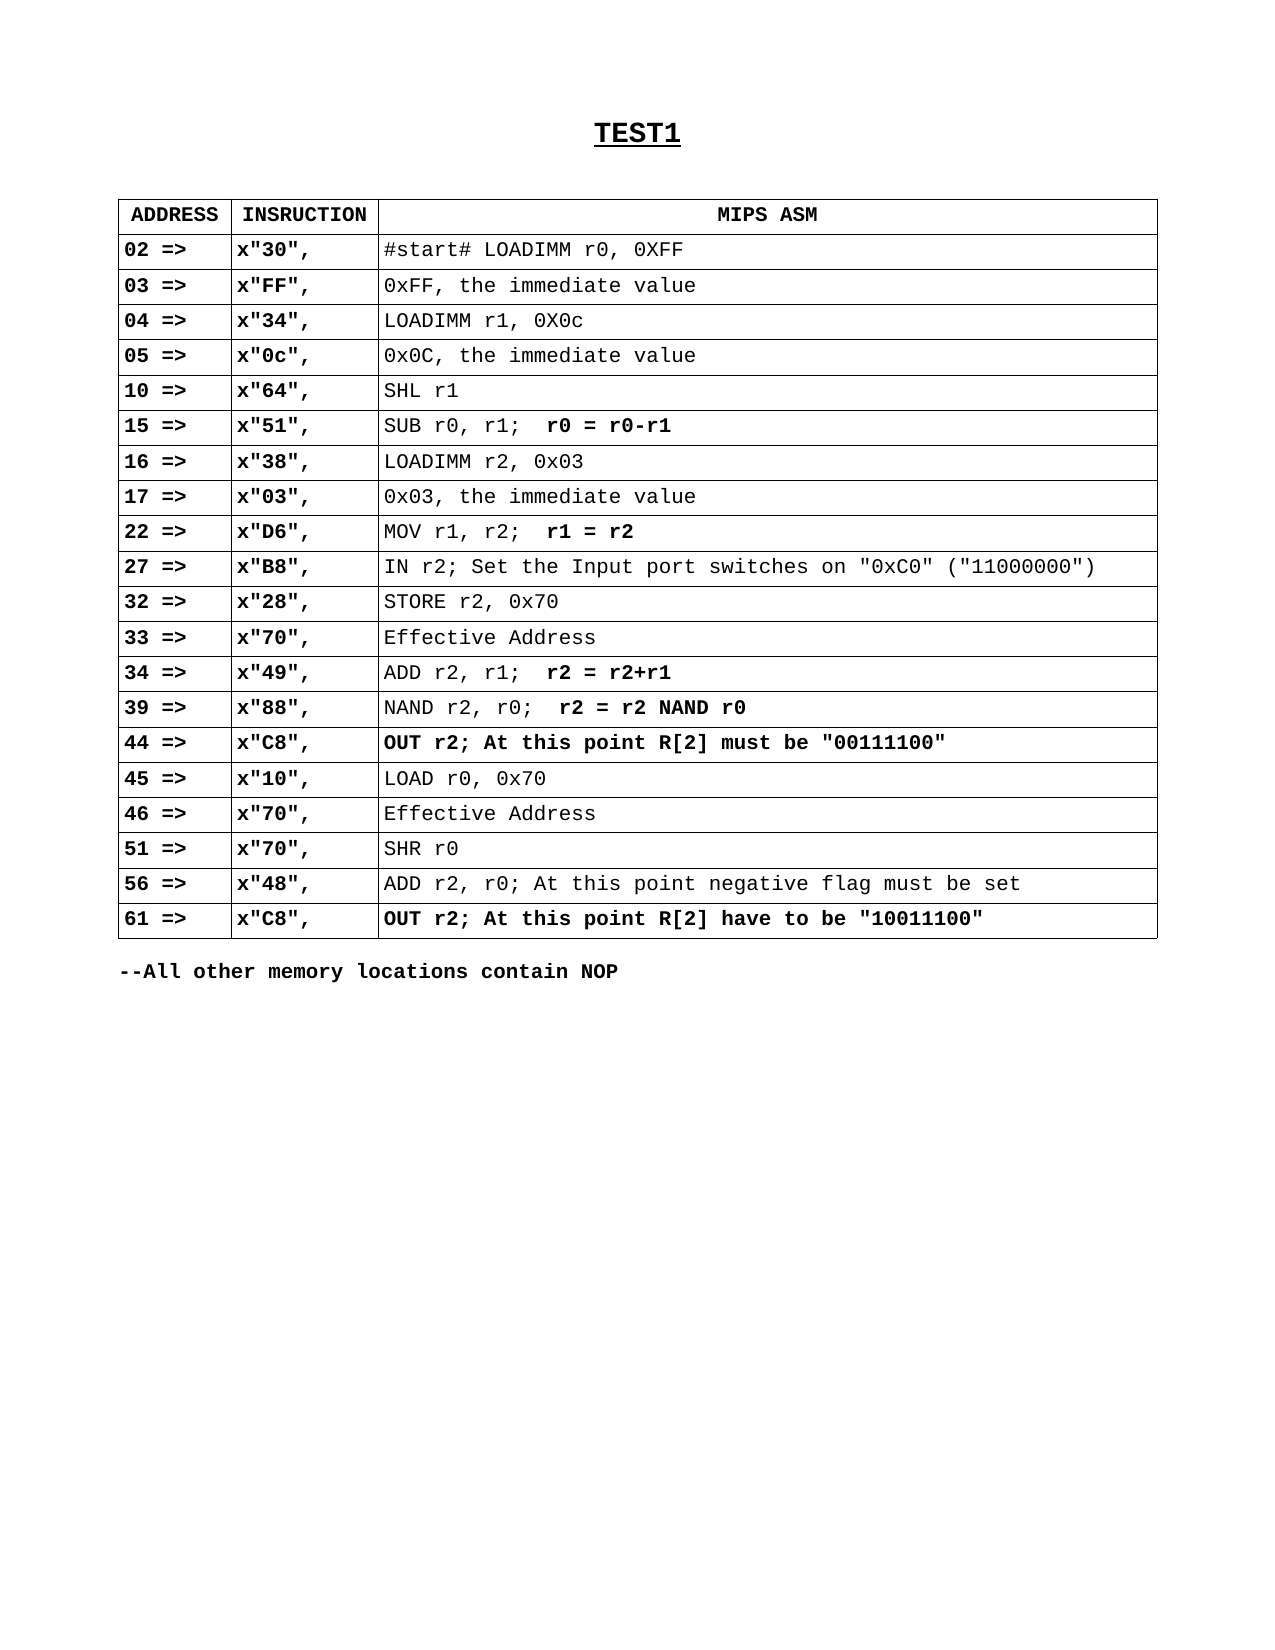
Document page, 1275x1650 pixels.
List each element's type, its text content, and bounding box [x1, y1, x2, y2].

table_cell x"D6", [232, 516, 378, 551]
table_cell SHL r1 [379, 376, 1157, 410]
table_cell 0xFF, the immediate value [379, 270, 1157, 304]
table_cell x"88", [232, 692, 378, 727]
table_cell x"C8", [232, 728, 378, 762]
table_cell 45 => [119, 763, 231, 797]
table_cell 46 => [119, 798, 231, 832]
table_cell SHR r0 [379, 833, 1157, 867]
table_cell 04 => [119, 305, 231, 339]
table_cell x"70", [232, 798, 378, 832]
table_cell STORE r2, 0x70 [379, 587, 1157, 621]
table_cell OUT r2; At this point R[2] must be "00111100" [379, 728, 1157, 762]
table_cell 33 => [119, 622, 231, 656]
table_cell 15 => [119, 411, 231, 445]
table_cell 02 => [119, 235, 231, 269]
table_cell SUB r0, r1; r0 = r0-r1 [379, 411, 1157, 445]
table_cell 27 => [119, 552, 231, 586]
table_cell 56 => [119, 869, 231, 903]
table_cell x"C8", [232, 904, 378, 938]
table_cell x"38", [232, 446, 378, 480]
table_cell MOV r1, r2; r1 = r2 [379, 516, 1157, 551]
table_cell 44 => [119, 728, 231, 762]
table_cell x"51", [232, 411, 378, 445]
table_cell 0x0C, the immediate value [379, 340, 1157, 374]
table_cell x"49", [232, 657, 378, 691]
table_cell 22 => [119, 516, 231, 551]
table_cell LOADIMM r1, 0X0c [379, 305, 1157, 339]
table_cell NAND r2, r0; r2 = r2 NAND r0 [379, 692, 1157, 727]
table_cell LOADIMM r2, 0x03 [379, 446, 1157, 480]
table_cell x"48", [232, 869, 378, 903]
table_cell x"64", [232, 376, 378, 410]
table_cell x"03", [232, 481, 378, 515]
table_cell LOAD r0, 0x70 [379, 763, 1157, 797]
table_cell #start# LOADIMM r0, 0XFF [379, 235, 1157, 269]
table_cell 34 => [119, 657, 231, 691]
table_cell x"B8", [232, 552, 378, 586]
table_cell IN r2; Set the Input port switches on "0xC0" ("11000000") [379, 552, 1157, 586]
table_cell x"70", [232, 622, 378, 656]
table_cell x"FF", [232, 270, 378, 304]
text TEST1 [118, 118, 1157, 151]
table_cell 03 => [119, 270, 231, 304]
table_cell 32 => [119, 587, 231, 621]
table_cell 17 => [119, 481, 231, 515]
table_cell x"10", [232, 763, 378, 797]
table_cell Effective Address [379, 798, 1157, 832]
table_cell x"28", [232, 587, 378, 621]
table_cell x"34", [232, 305, 378, 339]
table_cell 16 => [119, 446, 231, 480]
table_cell Effective Address [379, 622, 1157, 656]
table_cell 10 => [119, 376, 231, 410]
table_cell ADD r2, r0; At this point negative flag must be set [379, 869, 1157, 903]
table_cell 0x03, the immediate value [379, 481, 1157, 515]
table_header ADDRESS [119, 200, 231, 234]
table_cell 05 => [119, 340, 231, 374]
table_cell 51 => [119, 833, 231, 867]
table_cell ADD r2, r1; r2 = r2+r1 [379, 657, 1157, 691]
table_header INSRUCTION [232, 200, 378, 234]
table_cell OUT r2; At this point R[2] have to be "10011100" [379, 904, 1157, 938]
table_cell 61 => [119, 904, 231, 938]
table_header MIPS ASM [379, 200, 1157, 234]
table_cell x"0c", [232, 340, 378, 374]
table_cell x"70", [232, 833, 378, 867]
text --All other memory locations contain NOP [118, 962, 1157, 985]
table_cell 39 => [119, 692, 231, 727]
table_cell x"30", [232, 235, 378, 269]
